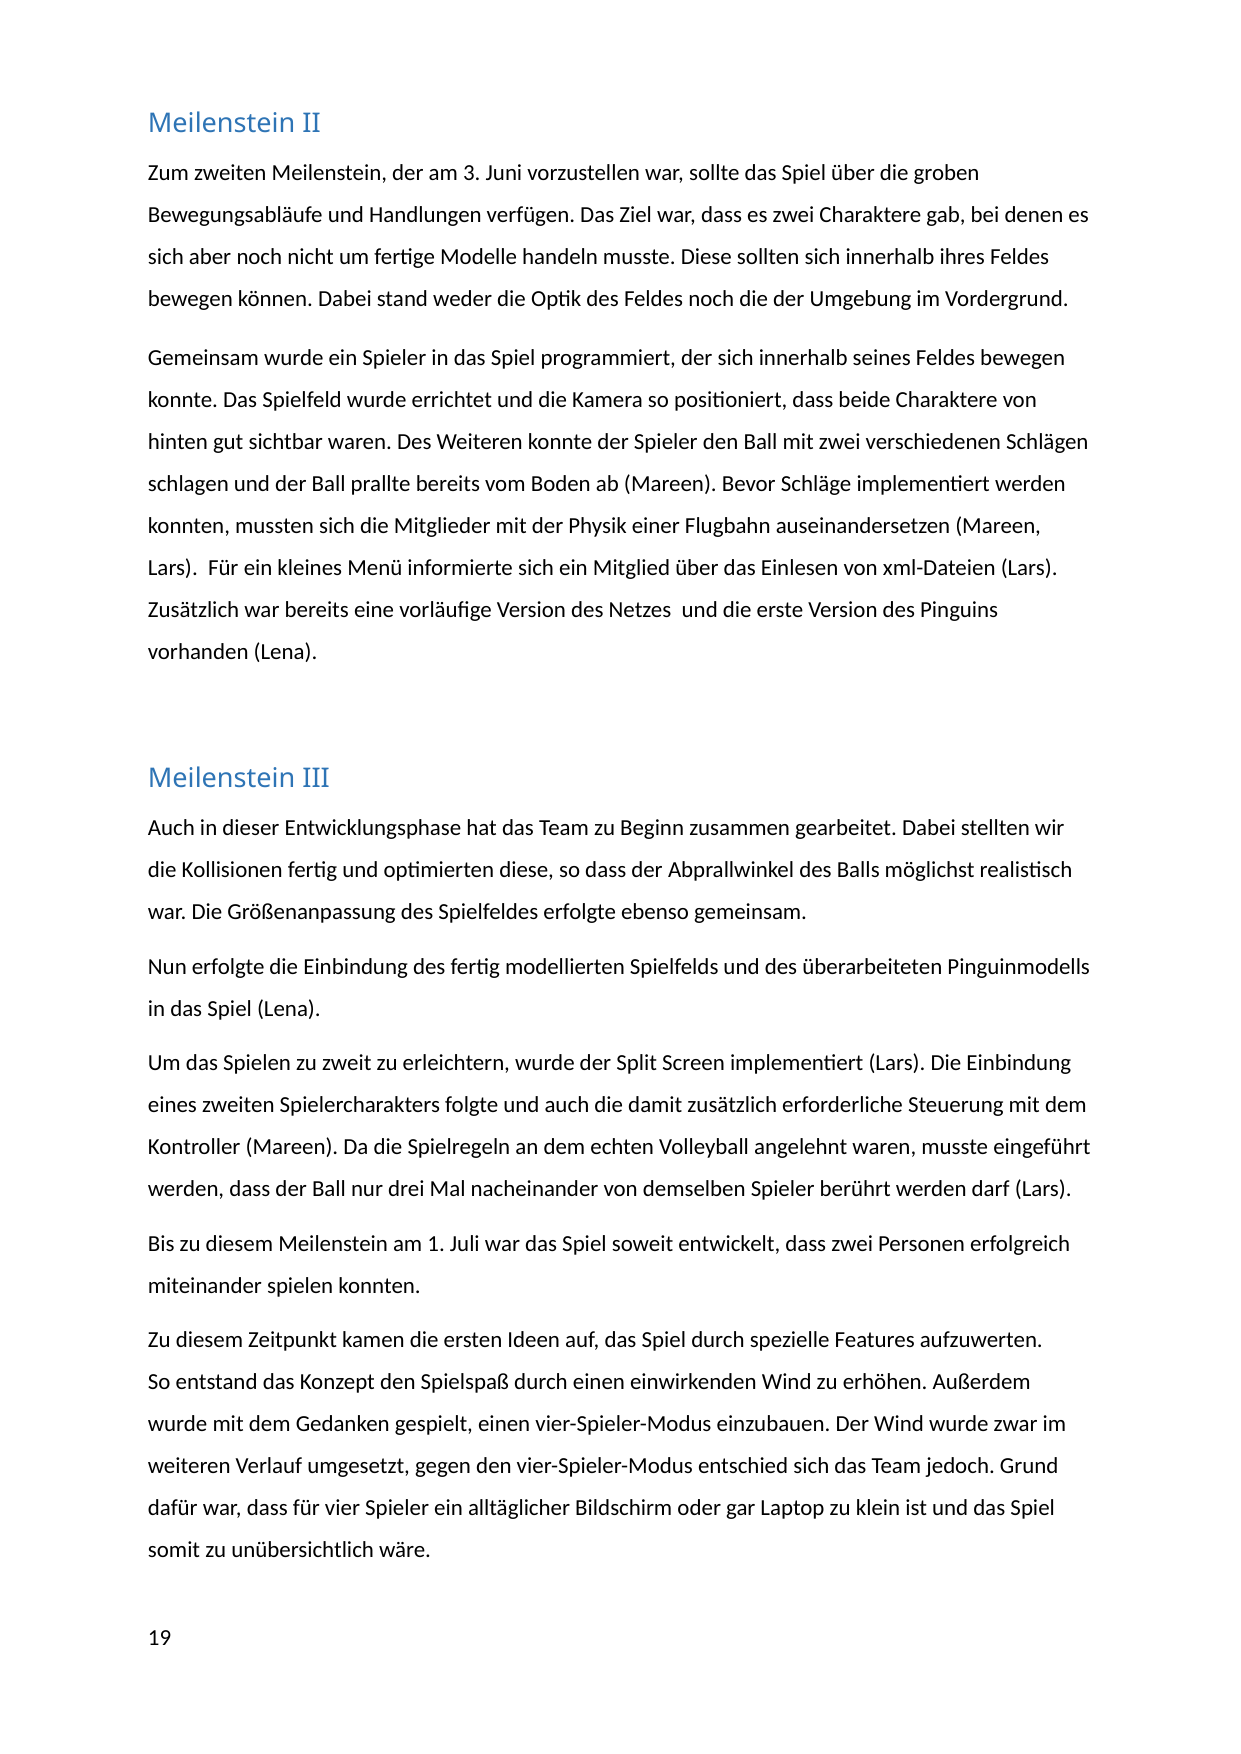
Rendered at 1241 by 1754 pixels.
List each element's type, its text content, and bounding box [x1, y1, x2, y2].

text Auch in dieser Entwicklungsphase hat das Team zu Beginn zusammen gearbeitet. Dabei stellten wir die Kollisionen fertig und optimierten diese, so dass der Abprallwinkel des Balls möglichst realistisch war. Die Größenanpassung des Spielfeldes erfolgte ebenso gemeinsam. [148, 813, 1093, 926]
text Um das Spielen zu zweit zu erleichtern, wurde der Split Screen implementiert (Lars). Die Einbindung eines zweiten Spielercharakters folgte und auch die damit zusätzlich erforderliche Steuerung mit dem Kontroller (Mareen). Da die Spielregeln an dem echten Volleyball angelehnt waren, musste eingeführt werden, dass der Ball nur drei Mal nacheinander von demselben Spieler berührt werden darf (Lars). [148, 1048, 1093, 1202]
subtitle Meilenstein II [148, 103, 1093, 140]
subtitle Meilenstein III [148, 758, 1093, 795]
text Gemeinsam wurde ein Spieler in das Spiel programmiert, der sich innerhalb seines Feldes bewegen konnte. Das Spielfeld wurde errichtet und die Kamera so positioniert, dass beide Charaktere von hinten gut sichtbar waren. Des Weiteren konnte der Spieler den Ball mit zwei verschiedenen Schlägen schlagen und der Ball prallte bereits vom Boden ab (Mareen). Bevor Schläge implementiert werden konnten, mussten sich die Mitglieder mit der Physik einer Flugbahn auseinandersetzen (Mareen, Lars). Für ein kleines Menü informierte sich ein Mitglied über das Einlesen von xml-Dateien (Lars). Zusätzlich war bereits eine vorläufige Version des Netzes und die erste Version des Pinguins vorhanden (Lena). [148, 343, 1093, 665]
text Zum zweiten Meilenstein, der am 3. Juni vorzustellen war, sollte das Spiel über die groben Bewegungsabläufe und Handlungen verfügen. Das Ziel war, dass es zwei Charaktere gab, bei denen es sich aber noch nicht um fertige Modelle handeln musste. Diese sollten sich innerhalb ihres Feldes bewegen können. Dabei stand weder die Optik des Feldes noch die der Umgebung im Vordergrund. [148, 158, 1093, 312]
text Bis zu diesem Meilenstein am 1. Juli war das Spiel soweit entwickelt, dass zwei Personen erfolgreich miteinander spielen konnten. [148, 1229, 1093, 1299]
text Nun erfolgte die Einbindung des fertig modellierten Spielfelds und des überarbeiteten Pinguinmodells in das Spiel (Lena). [148, 952, 1093, 1022]
text Zu diesem Zeitpunkt kamen die ersten Ideen auf, das Spiel durch spezielle Features aufzuwerten. So entstand das Konzept den Spielspaß durch einen einwirkenden Wind zu erhöhen. Außerdem wurde mit dem Gedanken gespielt, einen vier-Spieler-Modus einzubauen. Der Wind wurde zwar im weiteren Verlauf umgesetzt, gegen den vier-Spieler-Modus entschied sich das Team jedoch. Grund dafür war, dass für vier Spieler ein alltäglicher Bildschirm oder gar Laptop zu klein ist und das Spiel somit zu unübersichtlich wäre. [148, 1325, 1093, 1563]
